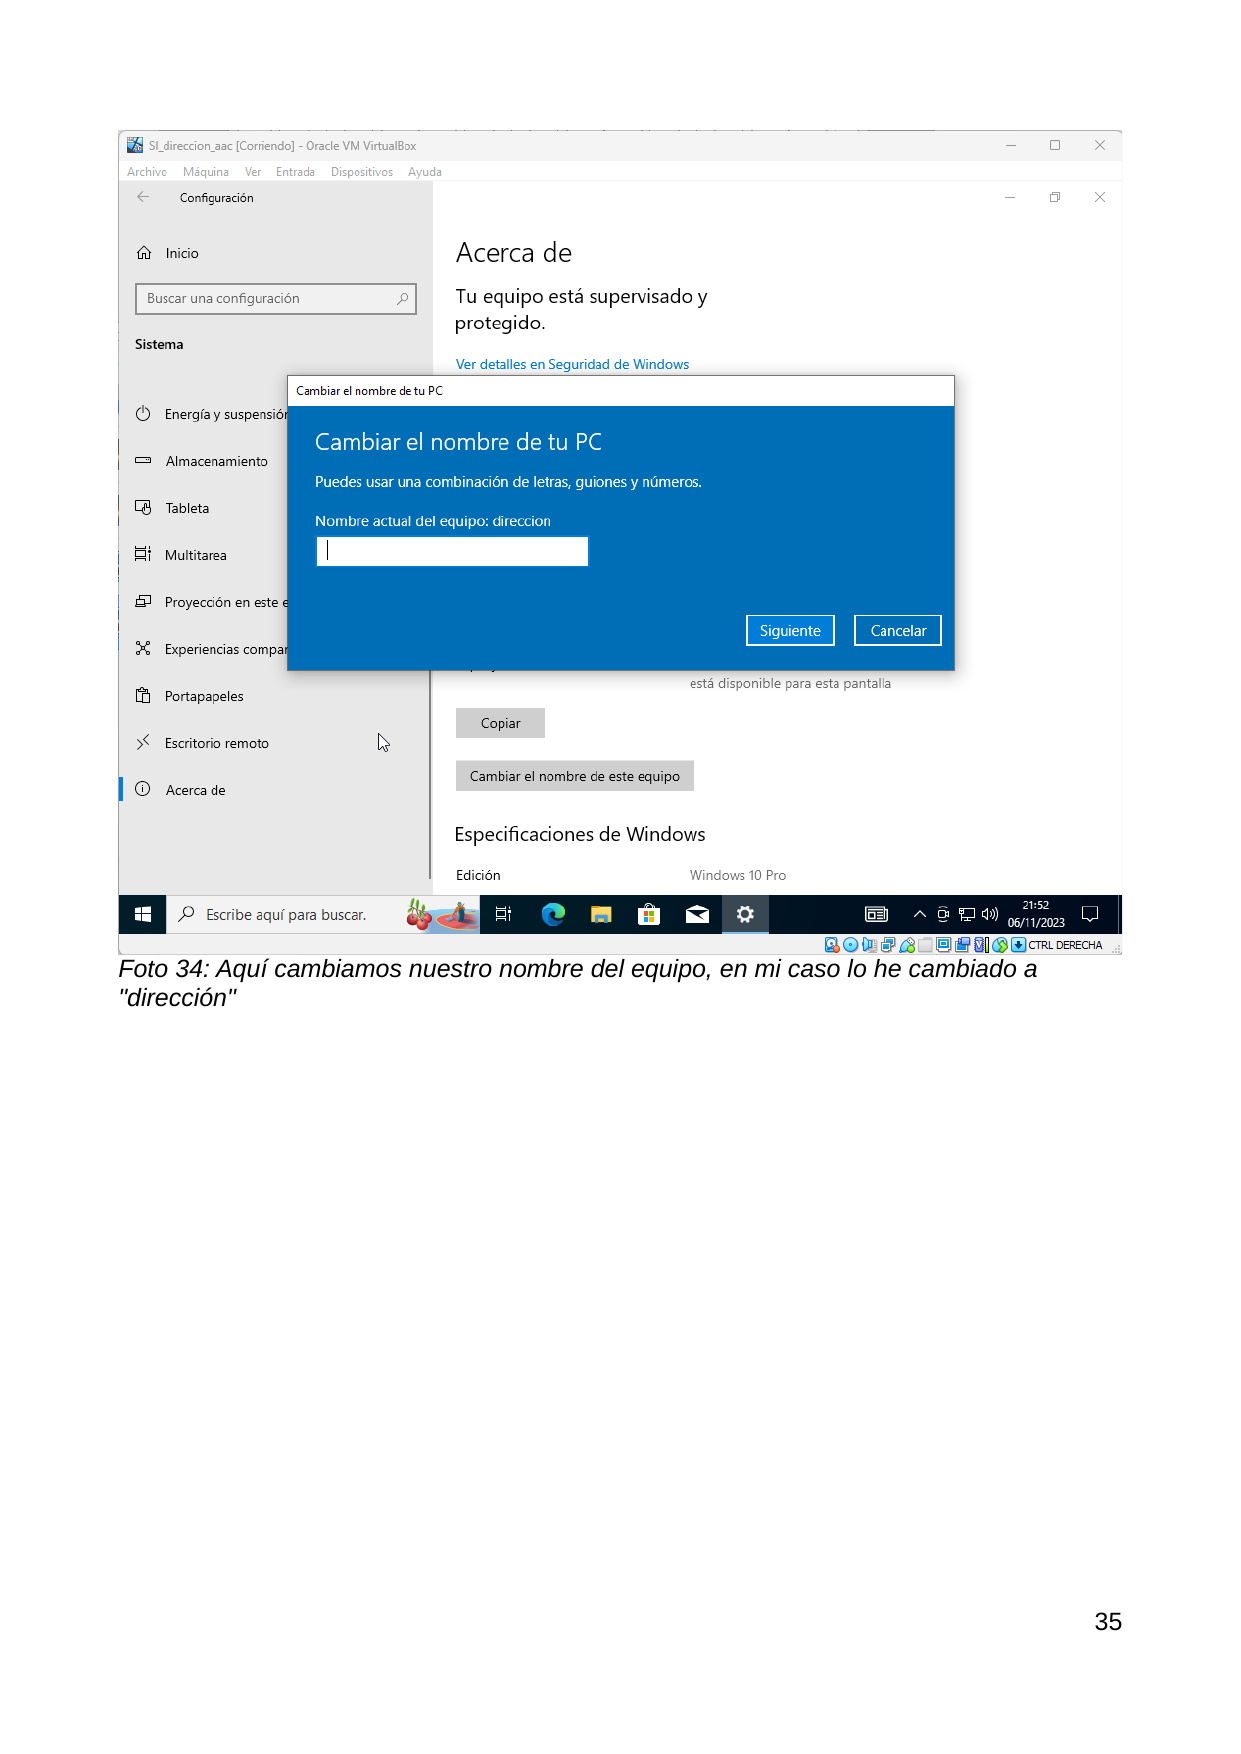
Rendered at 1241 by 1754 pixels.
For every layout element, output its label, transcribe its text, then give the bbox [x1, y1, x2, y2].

picture [118, 130, 1123, 955]
text Foto 34: Aquí cambiamos nuestro nombre del equipo, en mi caso lo he cambiado a "dirección" [118, 955, 1122, 1012]
